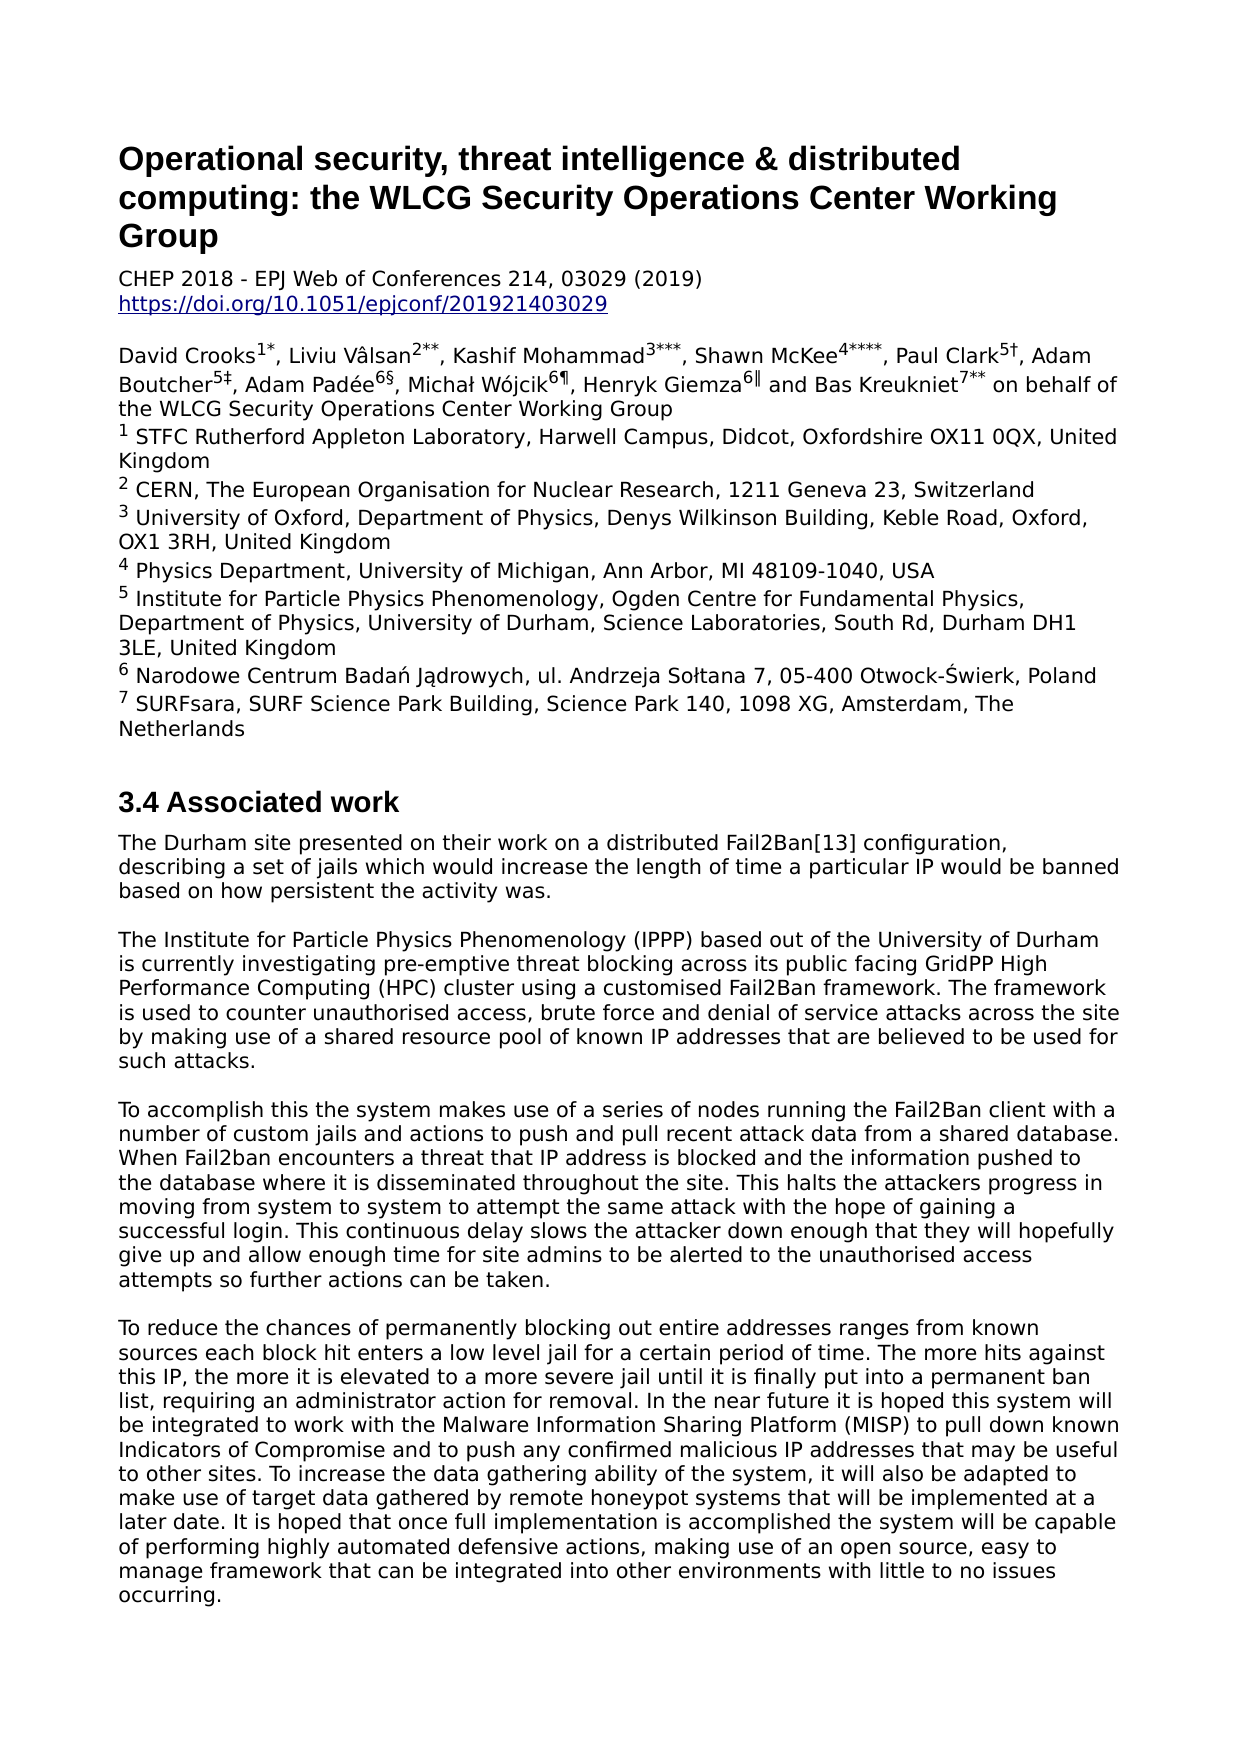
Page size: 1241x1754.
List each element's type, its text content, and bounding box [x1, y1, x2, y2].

text To accomplish this the system makes use of a series of nodes running the Fail2Ban client with a number of custom jails and actions to push and pull recent attack data from a shared database. When Fail2ban encounters a threat that IP address is blocked and the information pushed to the database where it is disseminated throughout the site. This halts the attackers progress in moving from system to system to attempt the same attack with the hope of gaining a successful login. This continuous delay slows the attacker down enough that they will hopefully give up and allow enough time for site admins to be alerted to the unauthorised access attempts so further actions can be taken. [118, 1098, 1122, 1292]
subtitle Operational security, threat intelligence & distributed computing: the WLCG Security Operations Center Working Group [118, 139, 1122, 255]
text CHEP 2018 - EPJ Web of Conferences 214, 03029 (2019) [118, 267, 1122, 292]
text To reduce the chances of permanently blocking out entire addresses ranges from known sources each block hit enters a low level jail for a certain period of time. The more hits against this IP, the more it is elevated to a more severe jail until it is finally put into a permanent ban list, requiring an administrator action for removal. In the near future it is hoped this system will be integrated to work with the Malware Information Sharing Platform (MISP) to pull down known Indicators of Compromise and to push any confirmed malicious IP addresses that may be useful to other sites. To increase the data gathering ability of the system, it will also be adapted to make use of target data gathered by remote honeypot systems that will be implemented at a later date. It is hoped that once full implementation is accomplished the system will be capable of performing highly automated defensive actions, making use of an open source, easy to manage framework that can be integrated into other environments with little to no issues occurring. [118, 1316, 1122, 1607]
text David Crooks1*, Liviu Vâlsan2**, Kashif Mohammad3***, Shawn McKee4****, Paul Clark5†, Adam Boutcher5‡, Adam Padée6§, Michał Wójcik6¶, Henryk Giemza6∥ and Bas Kreukniet7** on behalf of the WLCG Security Operations Center Working Group [118, 340, 1122, 421]
text The Institute for Particle Physics Phenomenology (IPPP) based out of the University of Durham is currently investigating pre-emptive threat blocking across its public facing GridPP High Performance Computing (HPC) cluster using a customised Fail2Ban framework. The framework is used to counter unauthorised access, brute force and denial of service attacks across the site by making use of a shared resource pool of known IP addresses that are believed to be used for such attacks. [118, 928, 1122, 1073]
subtitle 3.4 Associated work [118, 784, 1122, 818]
text https://doi.org/10.1051/epjconf/201921403029 [118, 292, 1122, 316]
text 1 STFC Rutherford Appleton Laboratory, Harwell Campus, Didcot, Oxfordshire OX11 0QX, United Kingdom 2 CERN, The European Organisation for Nuclear Research, 1211 Geneva 23, Switzerland 3 University of Oxford, Department of Physics, Denys Wilkinson Building, Keble Road, Oxford, OX1 3RH, United Kingdom 4 Physics Department, University of Michigan, Ann Arbor, MI 48109-1040, USA 5 Institute for Particle Physics Phenomenology, Ogden Centre for Fundamental Physics, Department of Physics, University of Durham, Science Laboratories, South Rd, Durham DH1 3LE, United Kingdom 6 Narodowe Centrum Badań Jądrowych, ul. Andrzeja Sołtana 7, 05-400 Otwock-Świerk, Poland 7 SURFsara, SURF Science Park Building, Science Park 140, 1098 XG, Amsterdam, The Netherlands [118, 421, 1122, 741]
text The Durham site presented on their work on a distributed Fail2Ban[13] configuration, describing a set of jails which would increase the length of time a particular IP would be banned based on how persistent the activity was. [118, 831, 1122, 904]
